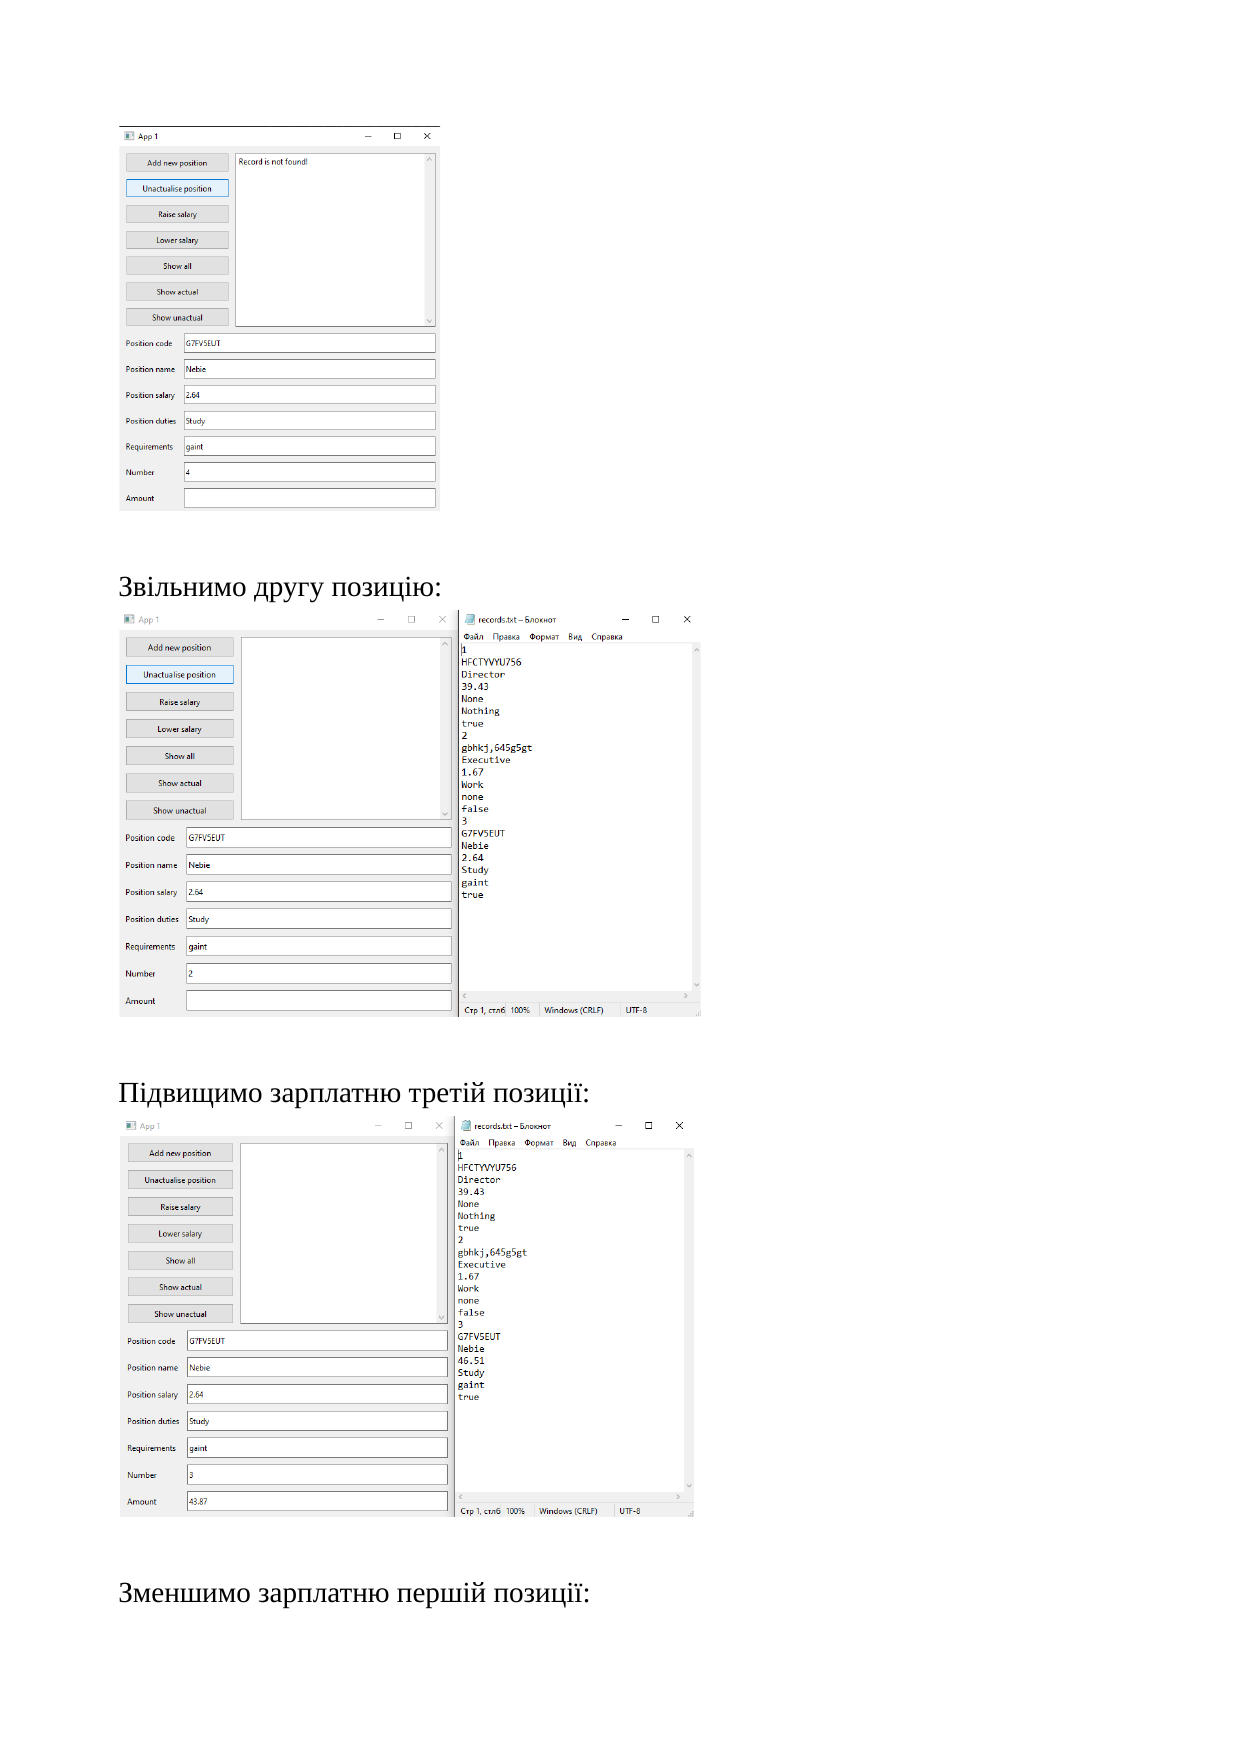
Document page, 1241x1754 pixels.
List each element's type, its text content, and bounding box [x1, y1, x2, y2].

picture [120, 1116, 694, 1517]
text Зменшимо зарплатню першій позиції: [118, 1575, 1122, 1608]
picture [119, 126, 441, 511]
text Підвищимо зарплатню третій позиції: [118, 1075, 1122, 1108]
picture [119, 610, 701, 1017]
text Звільнимо другу позицію: [118, 569, 1122, 602]
